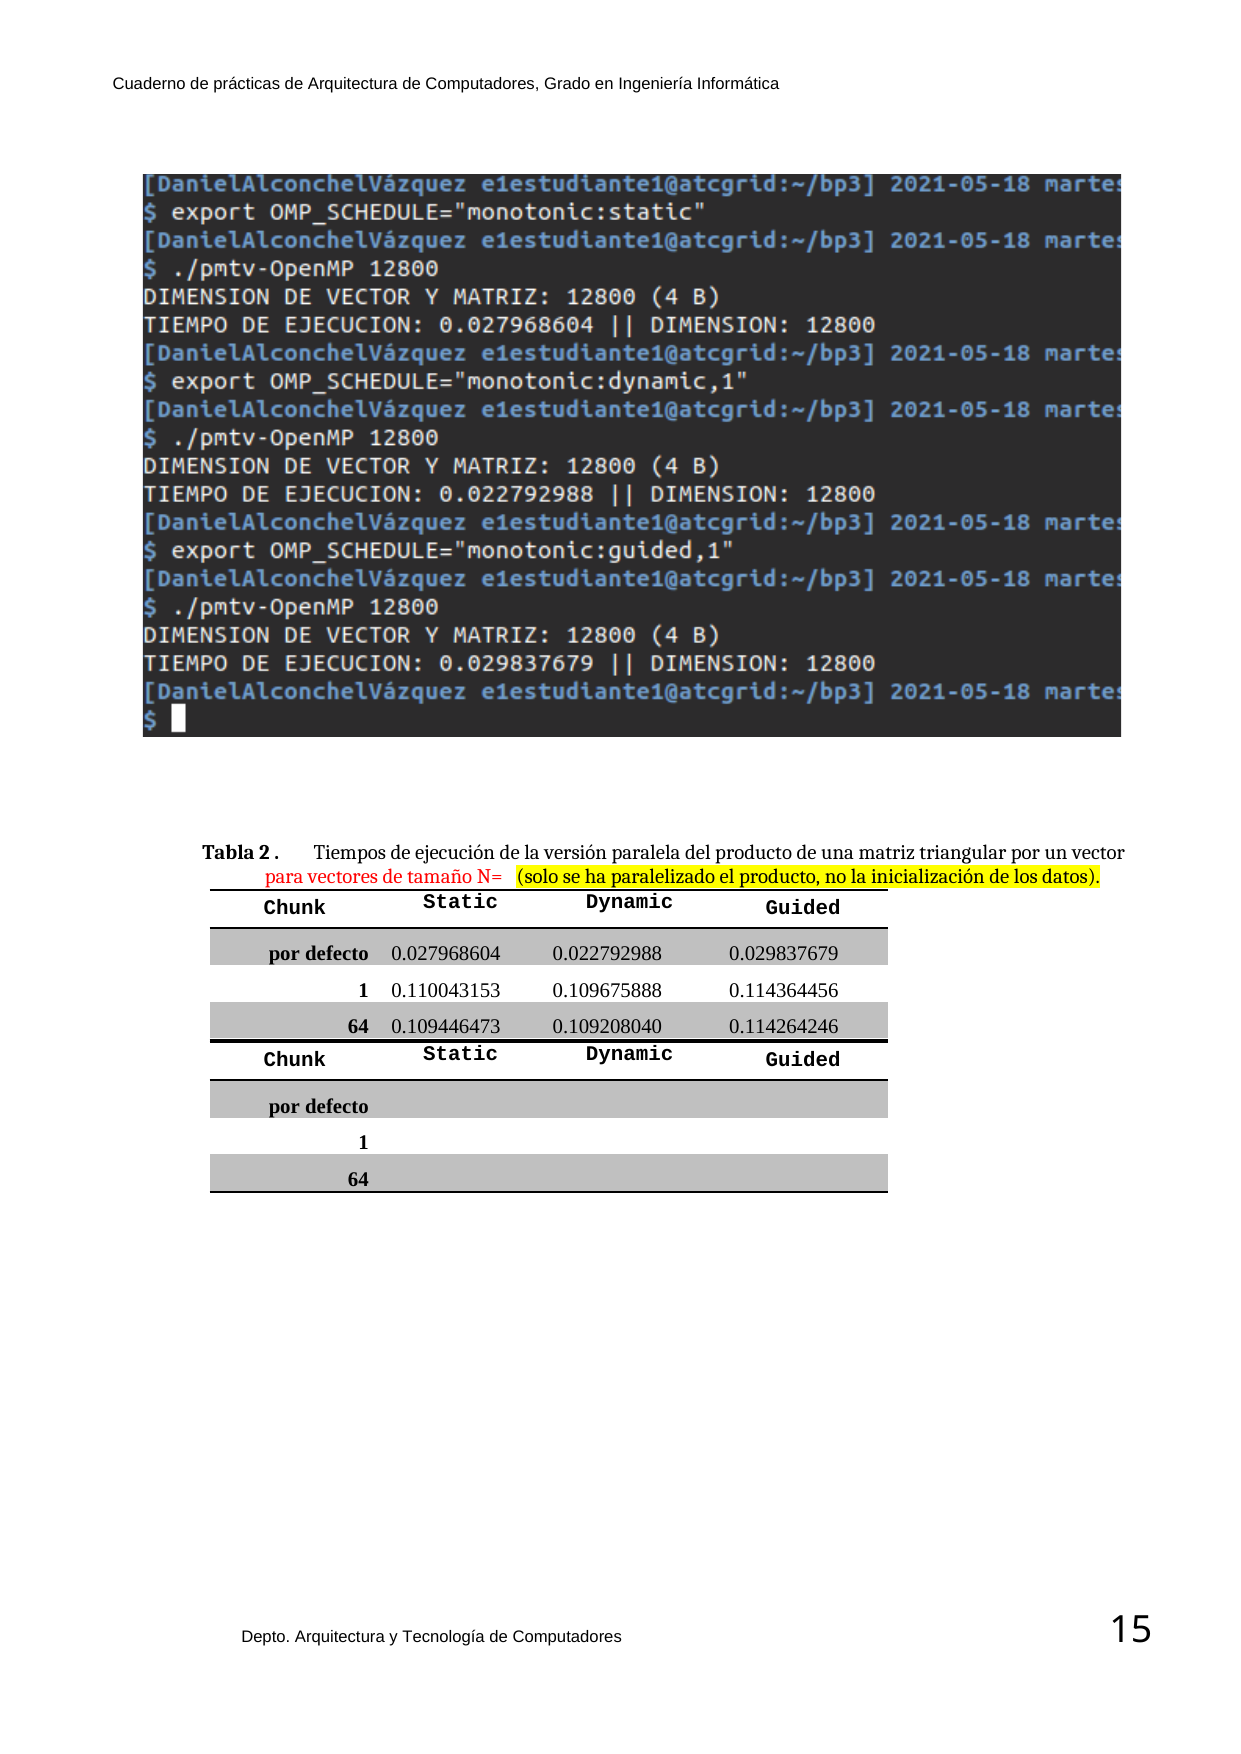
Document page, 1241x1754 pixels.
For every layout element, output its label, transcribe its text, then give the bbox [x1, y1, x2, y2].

table_header Chunk [210, 891, 380, 927]
table_cell [541, 1154, 718, 1191]
table_cell 0.109446473 [380, 1002, 541, 1038]
table_cell 1 [210, 965, 380, 1002]
table_header Static [380, 1043, 541, 1079]
table_header Tiempos de ejecución de la versión paralela del producto de una matriz triangular por un vector para vectores de tamaño N= (solo se ha paralelizado el producto, no la inicialización de los datos). [112, 816, 1140, 888]
table_header [112, 1041, 210, 1193]
table_header Static [380, 891, 541, 927]
table_cell 0.114264246 [718, 1002, 888, 1038]
table_cell [380, 1118, 541, 1154]
table_header [888, 1041, 1140, 1193]
table_cell 0.114364456 [718, 965, 888, 1002]
table_cell 1 [210, 1118, 380, 1154]
table_cell [718, 1118, 888, 1154]
table_cell 0.109675888 [541, 965, 718, 1002]
table_cell [718, 1154, 888, 1191]
table_cell [541, 1081, 718, 1118]
table_cell [380, 1081, 541, 1118]
table_cell 64 [210, 1002, 380, 1038]
table_header Dynamic [541, 891, 718, 927]
table_cell 0.027968604 [380, 929, 541, 965]
table_cell 0.029837679 [718, 929, 888, 965]
table_cell por defecto [210, 1081, 380, 1118]
table_header Guided [718, 1043, 888, 1079]
picture [142, 174, 1122, 737]
table_cell por defecto [210, 929, 380, 965]
table_header Dynamic [541, 1043, 718, 1079]
table_cell [112, 889, 1140, 1041]
table_header Chunk [210, 1043, 380, 1079]
table_cell 0.022792988 [541, 929, 718, 965]
table_cell 0.109208040 [541, 1002, 718, 1038]
table_cell [718, 1081, 888, 1118]
table_cell [380, 1154, 541, 1191]
table_cell [541, 1118, 718, 1154]
table_header Guided [718, 891, 888, 927]
table_cell 64 [210, 1154, 380, 1191]
table_cell 0.110043153 [380, 965, 541, 1002]
